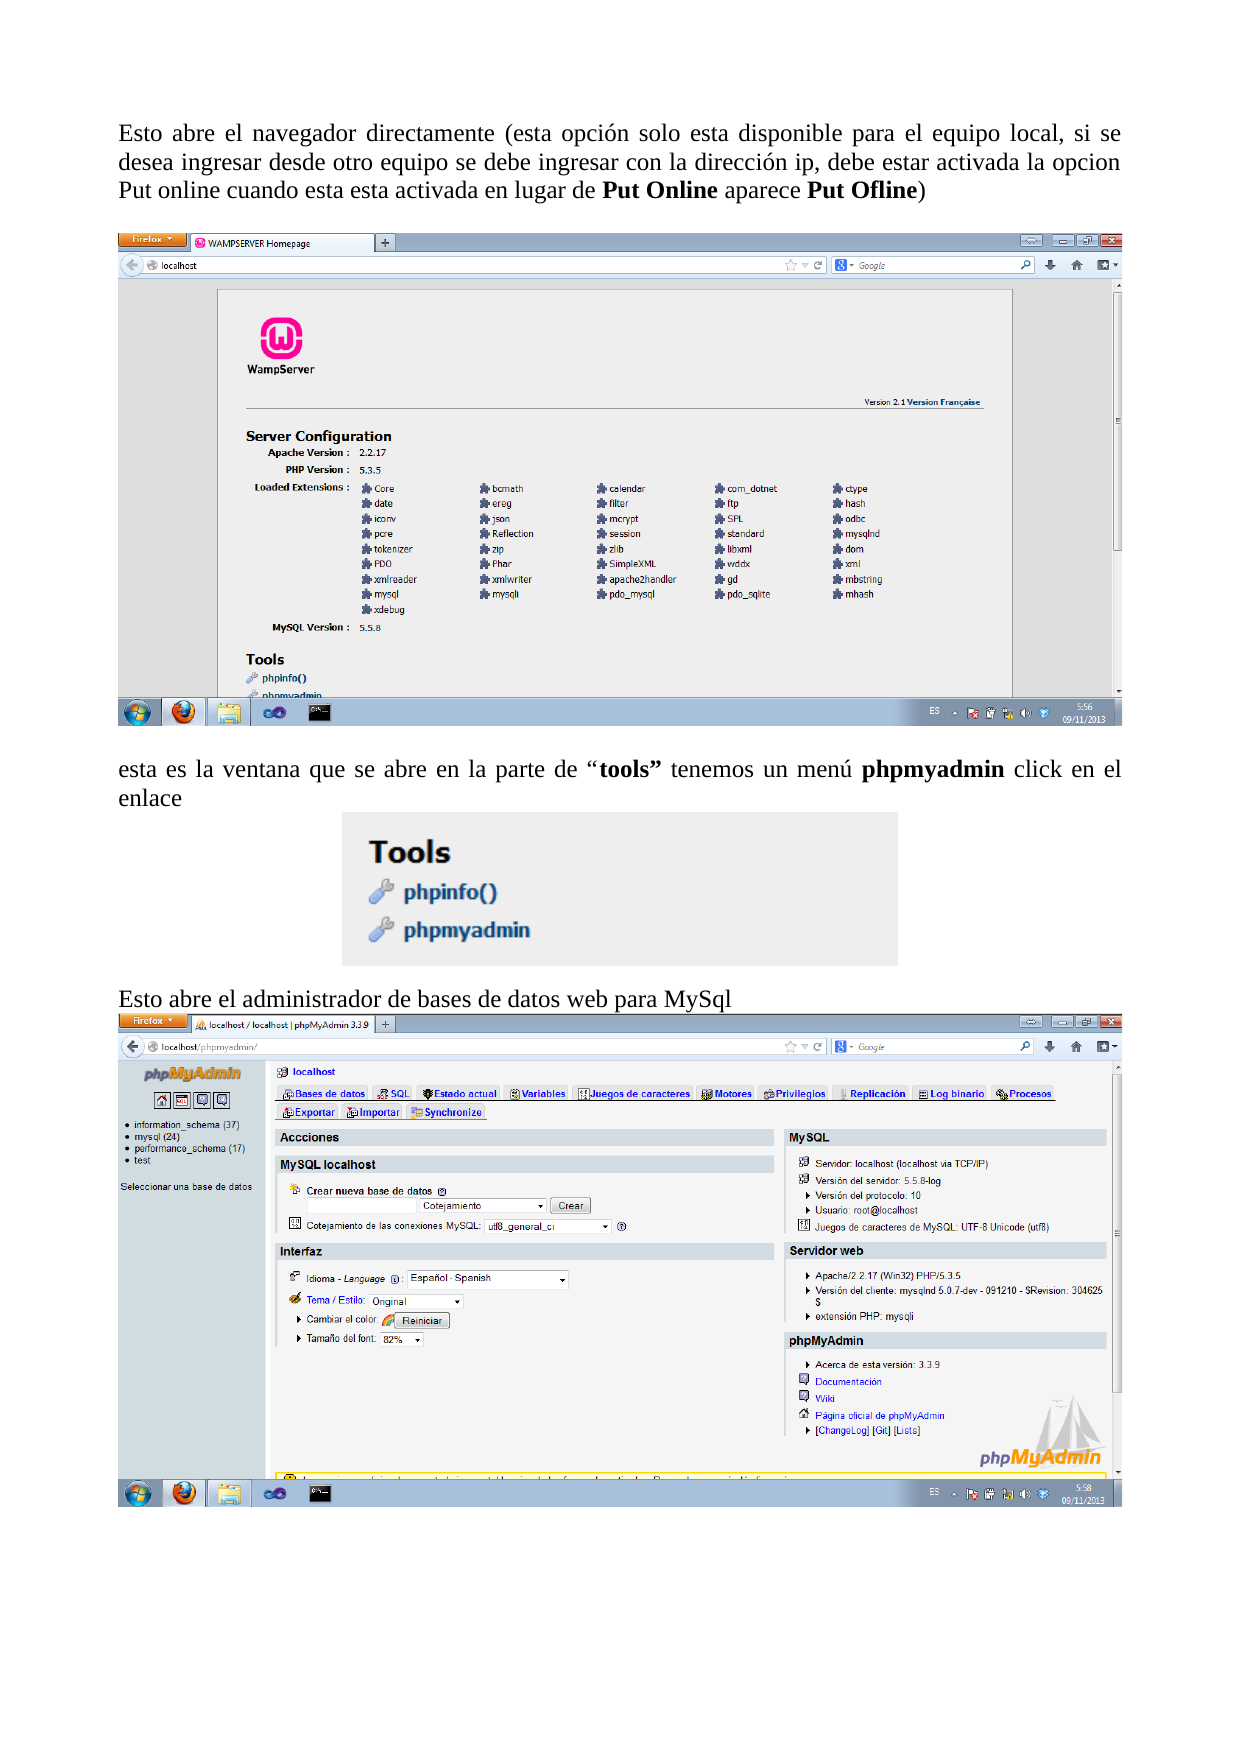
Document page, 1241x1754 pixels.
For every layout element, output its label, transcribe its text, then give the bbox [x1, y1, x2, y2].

text Esto abre el administrador de bases de datos web para MySql [118, 984, 1122, 1013]
picture [118, 1013, 1123, 1507]
picture [118, 233, 1123, 726]
picture [342, 812, 899, 966]
text esta es la ventana que se abre en la parte de “tools” tenemos un menú phpmyadmin click en el enlace [118, 754, 1122, 812]
text Esto abre el navegador directamente (esta opción solo esta disponible para el equipo local, si se desea ingresar desde otro equipo se debe ingresar con la dirección ip, debe estar activada la opcion Put online cuando esta esta activada en lugar de Put Online aparece Put Ofline) [118, 118, 1122, 204]
